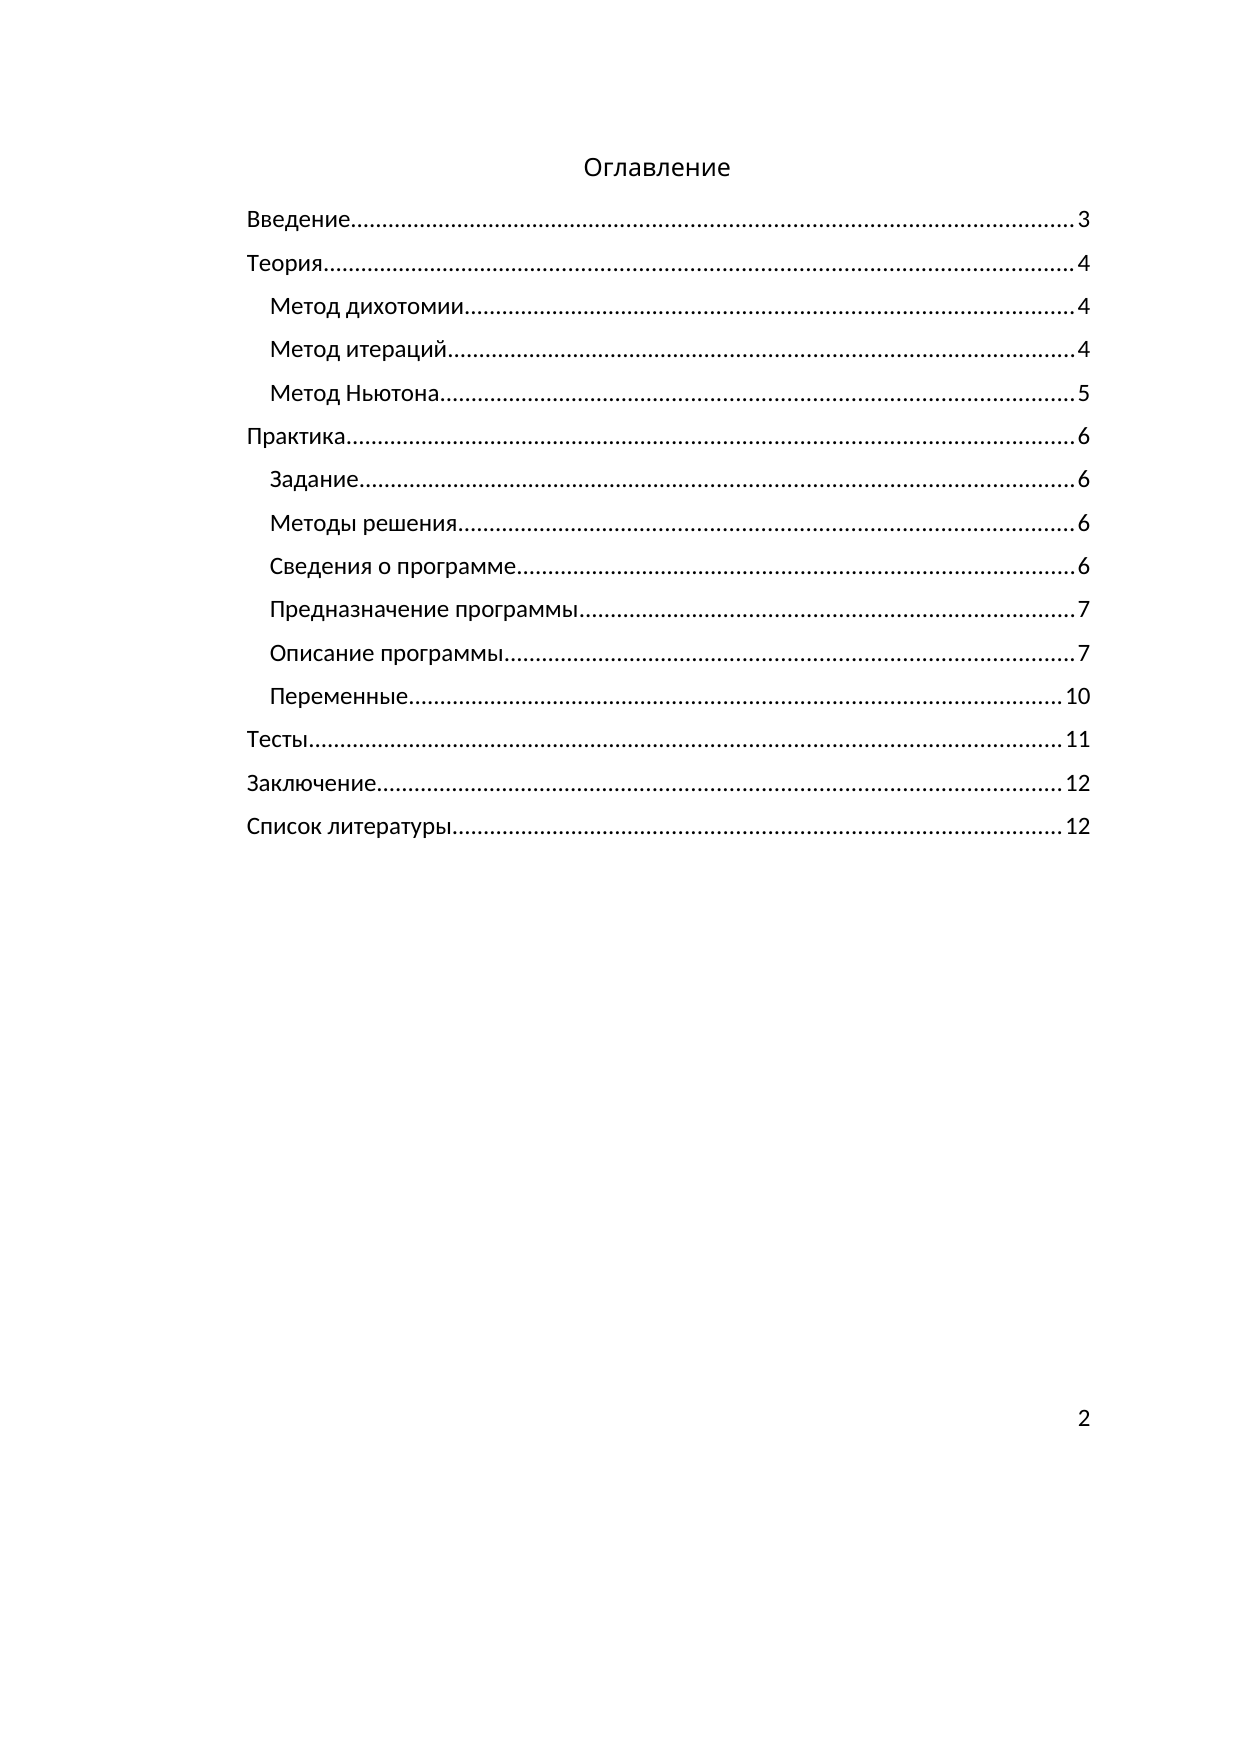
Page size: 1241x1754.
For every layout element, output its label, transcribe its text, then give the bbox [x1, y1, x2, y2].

text Тесты 11 [173, 723, 1090, 754]
text Переменные 10 [196, 680, 270, 711]
text Сведения о программе 6 [196, 550, 270, 581]
text Метод Ньютона 5 [196, 377, 270, 407]
subtitle Оглавление [150, 150, 583, 184]
text Список литературы 12 [173, 810, 247, 841]
text Описание программы 7 [196, 637, 270, 667]
text Метод дихотомии 4 [196, 290, 270, 321]
text Введение 3 [173, 203, 1090, 234]
text Практика 6 [173, 420, 247, 451]
text Задание 6 [196, 463, 1090, 494]
text Методы решения 6 [196, 507, 270, 537]
text Предназначение программы 7 [196, 593, 1090, 624]
text Метод итераций 4 [196, 333, 1090, 364]
subtitle Оглавление [731, 150, 1090, 184]
text Теория 4 [173, 247, 247, 277]
text Заключение 12 [173, 767, 247, 797]
